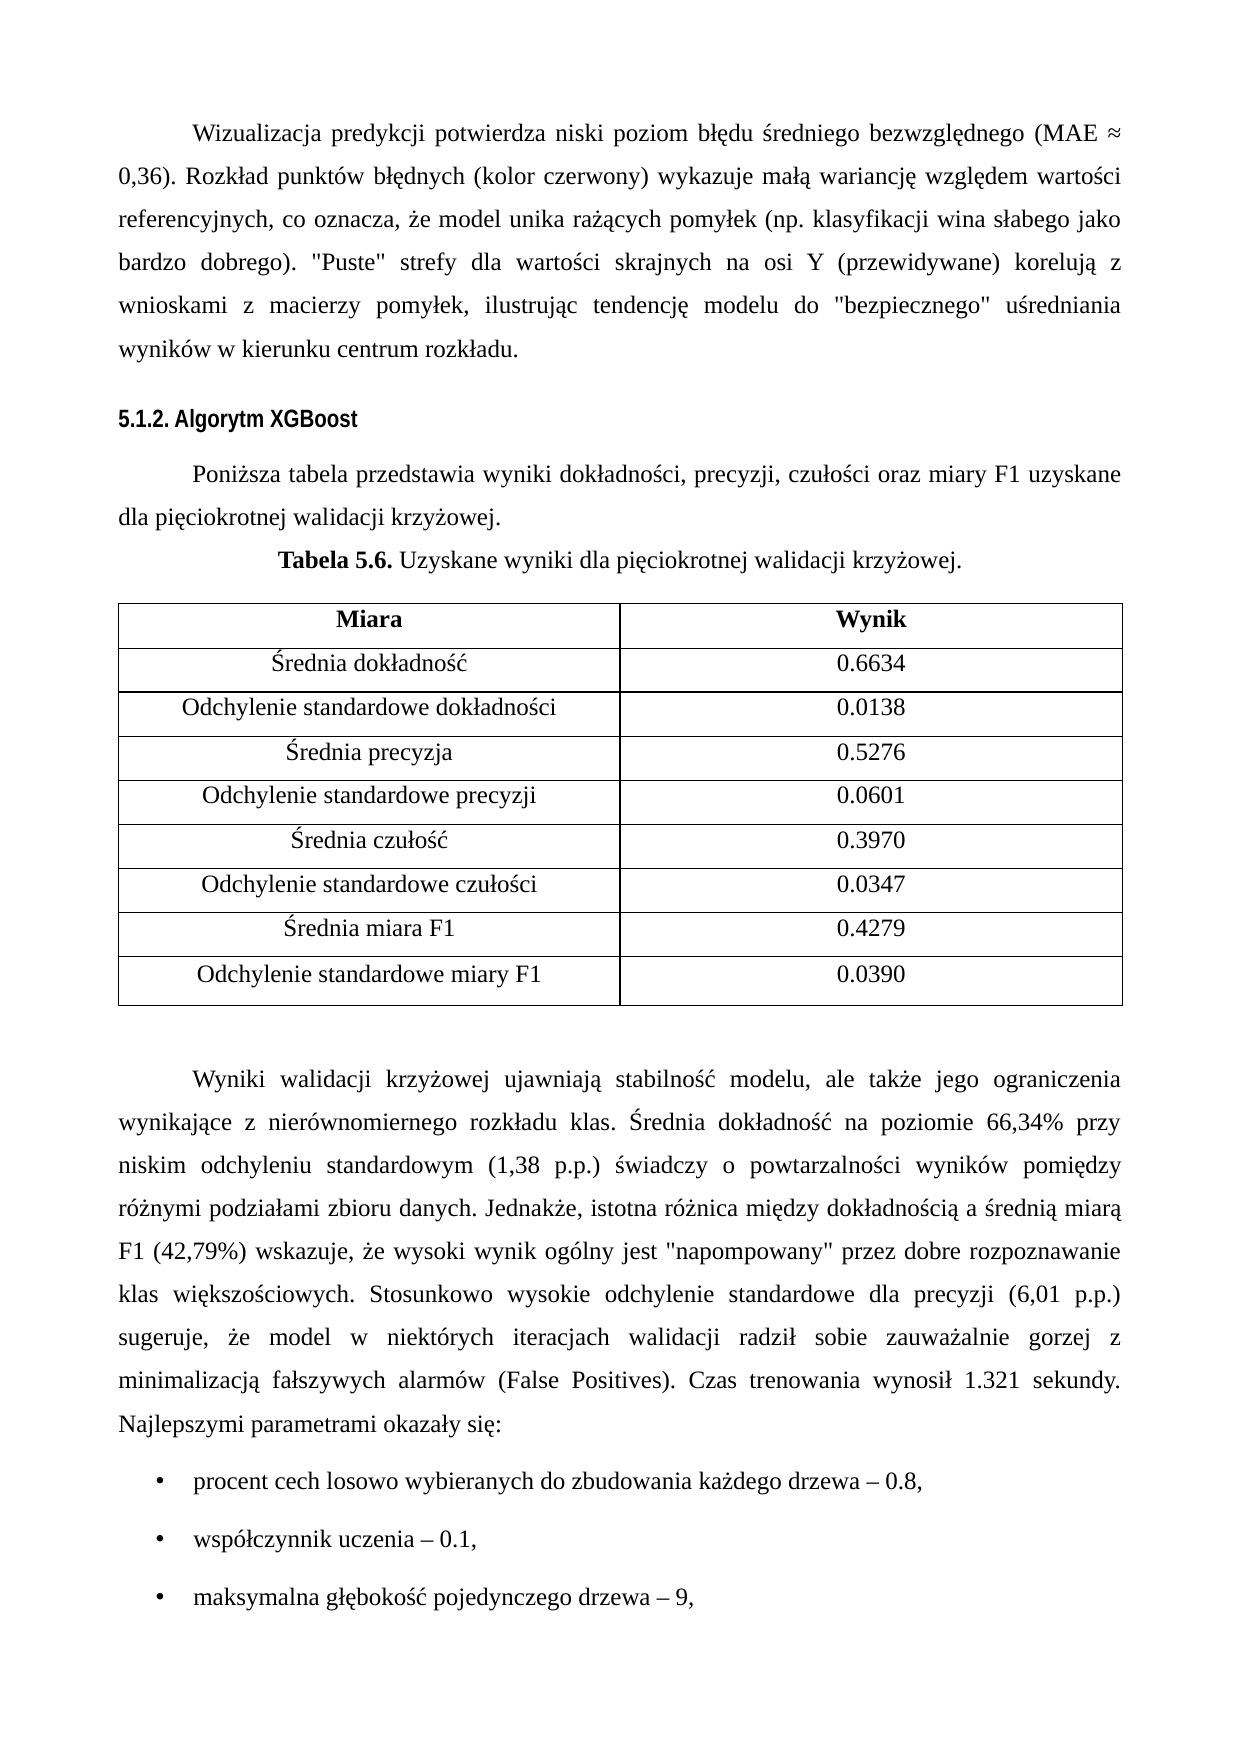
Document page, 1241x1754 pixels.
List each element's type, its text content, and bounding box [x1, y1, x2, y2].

table_cell 0.4279 [621, 913, 1122, 956]
table_cell Odchylenie standardowe dokładności [119, 693, 619, 736]
table_cell Średnia precyzja [119, 737, 619, 779]
table_header Miara [119, 604, 619, 647]
list maksymalna głębokość pojedynczego drzewa – 9, [156, 1582, 1122, 1611]
subtitle 5.1.2. Algorytm XGBoost [118, 404, 1122, 433]
table_cell Odchylenie standardowe czułości [119, 869, 619, 912]
text Tabela 5.6. Uzyskane wyniki dla pięciokrotnej walidacji krzyżowej. [118, 546, 1122, 574]
table_cell 0.0138 [621, 693, 1122, 736]
table_header Wynik [621, 604, 1122, 647]
table_cell Średnia czułość [119, 825, 619, 868]
table_cell 0.0390 [621, 957, 1122, 1005]
list procent cech losowo wybieranych do zbudowania każdego drzewa – 0.8, [156, 1466, 1122, 1495]
text Wizualizacja predykcji potwierdza niski poziom błędu średniego bezwzględnego (MAE ≈ 0,36). Rozkład punktów błędnych (kolor czerwony) wykazuje małą wariancję względem wartości referencyjnych, co oznacza, że model unika rażących pomyłek (np. klasyfikacji wina słabego jako bardzo dobrego). "Puste" strefy dla wartości skrajnych na osi Y (przewidywane) korelują z wnioskami z macierzy pomyłek, ilustrując tendencję modelu do "bezpiecznego" uśredniania wyników w kierunku centrum rozkładu. [118, 118, 1122, 362]
table_cell Odchylenie standardowe miary F1 [119, 957, 619, 1005]
table_cell Średnia miara F1 [119, 913, 619, 956]
table_cell 0.0601 [621, 781, 1122, 824]
text Wyniki walidacji krzyżowej ujawniają stabilność modelu, ale także jego ograniczenia wynikające z nierównomiernego rozkładu klas. Średnia dokładność na poziomie 66,34% przy niskim odchyleniu standardowym (1,38 p.p.) świadczy o powtarzalności wyników pomiędzy różnymi podziałami zbioru danych. Jednakże, istotna różnica między dokładnością a średnią miarą F1 (42,79%) wskazuje, że wysoki wynik ogólny jest "napompowany" przez dobre rozpoznawanie klas większościowych. Stosunkowo wysokie odchylenie standardowe dla precyzji (6,01 p.p.) sugeruje, że model w niektórych iteracjach walidacji radził sobie zauważalnie gorzej z minimalizacją fałszywych alarmów (False Positives). Czas trenowania wynosił 1.321 sekundy. Najlepszymi parametrami okazały się: [118, 1064, 1122, 1437]
table_cell Średnia dokładność [119, 649, 619, 691]
list współczynnik uczenia – 0.1, [156, 1524, 1122, 1553]
table_cell 0.5276 [621, 737, 1122, 779]
text Poniższa tabela przedstawia wyniki dokładności, precyzji, czułości oraz miary F1 uzyskane dla pięciokrotnej walidacji krzyżowej. [118, 459, 1122, 531]
table_cell 0.0347 [621, 869, 1122, 912]
table_cell Odchylenie standardowe precyzji [119, 781, 619, 824]
table_cell 0.6634 [621, 649, 1122, 691]
table_cell 0.3970 [621, 825, 1122, 868]
